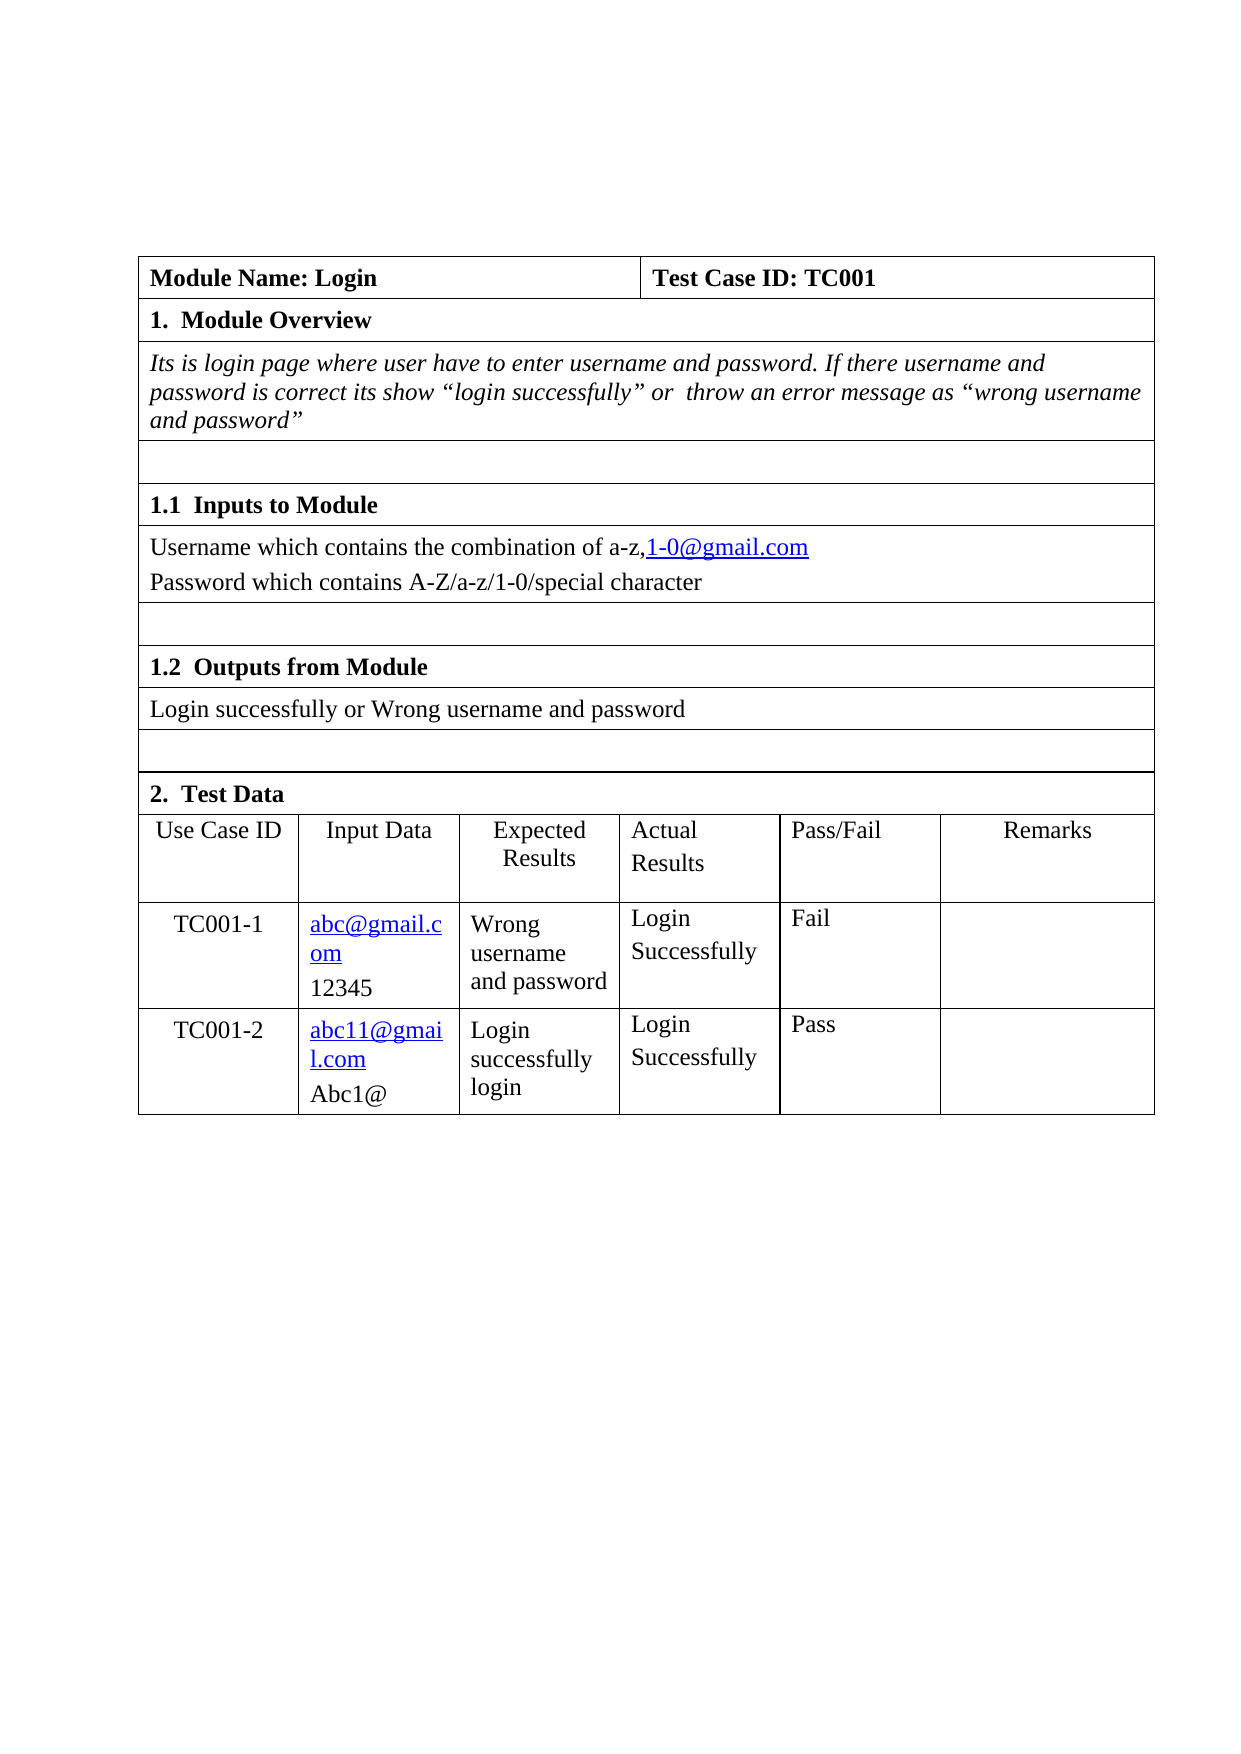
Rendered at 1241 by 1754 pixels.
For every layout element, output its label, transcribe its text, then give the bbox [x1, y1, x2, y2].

table_cell Pass [781, 1009, 940, 1114]
table_cell [139, 441, 1154, 483]
table_cell TC001-2 [139, 1009, 298, 1114]
table_cell Use Case ID [139, 815, 298, 902]
table_cell Input Data [299, 815, 459, 902]
table_cell Fail [781, 903, 940, 1008]
table_cell abc@gmail.com 12345 [299, 903, 459, 1008]
table_cell Username which contains the combination of a-z,1-0@gmail.com Password which contains A-Z/a-z/1-0/special character [139, 526, 1154, 602]
table_cell Login Successfully [620, 1009, 779, 1114]
table_cell Login successfully or Wrong username and password [139, 688, 1154, 729]
table_cell Its is login page where user have to enter username and password. If there username and password is correct its show “login successfully” or throw an error message as “wrong username and password” [139, 342, 1154, 440]
table_cell abc11@gmail.com Abc1@ [299, 1009, 459, 1114]
table_cell [941, 903, 1154, 1008]
table_cell [941, 1009, 1154, 1114]
table_cell Wrong username and password [460, 903, 619, 1008]
table_cell Login Successfully [620, 903, 779, 1008]
table_cell [139, 603, 1154, 644]
table_cell Expected Results [460, 815, 619, 902]
table_cell [139, 730, 1154, 771]
table_header Module Name: Login [139, 257, 640, 298]
table_cell 1.2 Outputs from Module [139, 646, 1154, 687]
table_header Test Case ID: TC001 [641, 257, 1154, 298]
table_cell Remarks [941, 815, 1154, 902]
table_cell Actual Results [620, 815, 779, 902]
table_cell Pass/Fail [781, 815, 940, 902]
table_cell 1. Module Overview [139, 299, 1154, 341]
table_cell Login successfully login [460, 1009, 619, 1114]
table_cell TC001-1 [139, 903, 298, 1008]
table_cell 1.1 Inputs to Module [139, 484, 1154, 525]
table_cell 2. Test Data [139, 773, 1154, 814]
